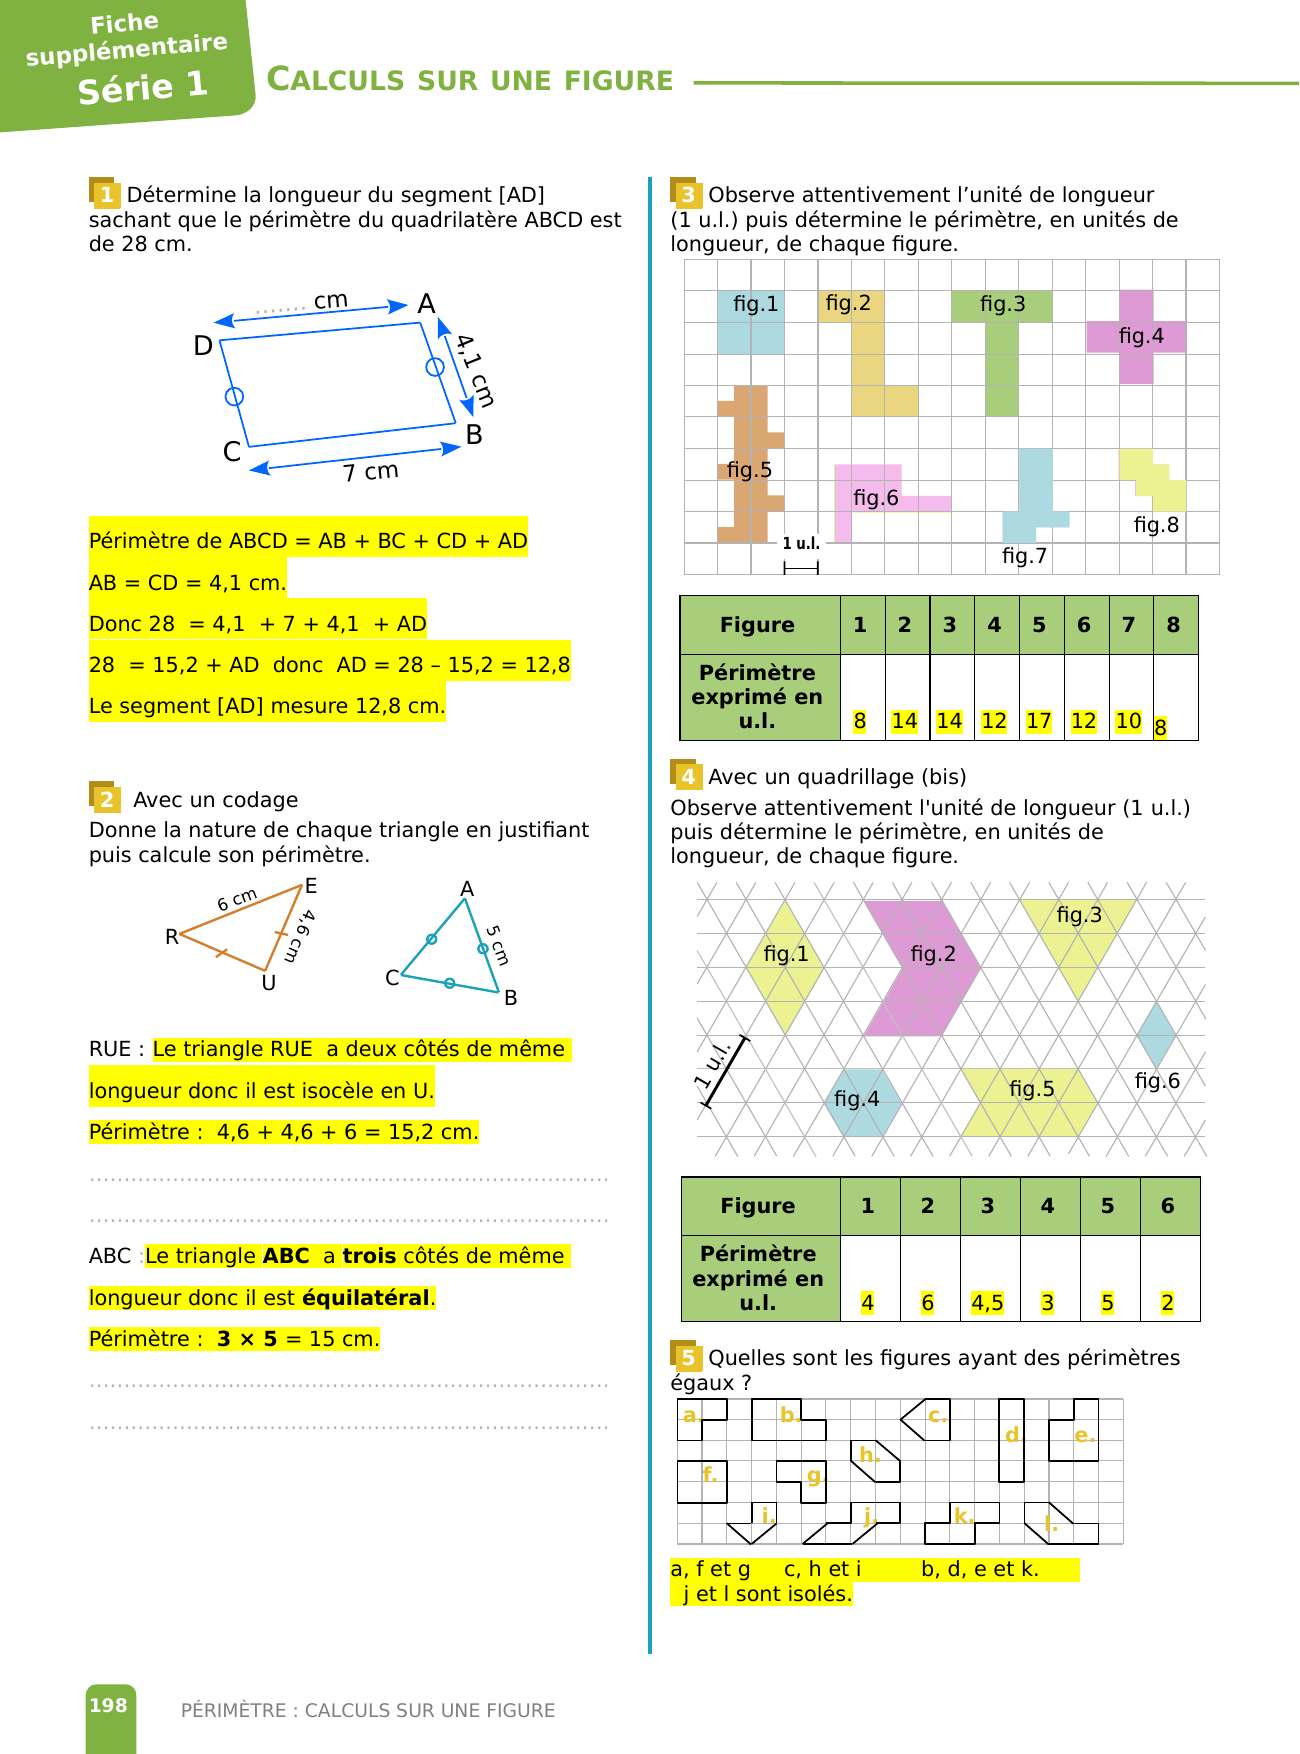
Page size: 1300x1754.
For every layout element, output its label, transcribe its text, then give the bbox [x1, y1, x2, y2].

subtitle Avec un quadrillage (bis) [670, 758, 1211, 789]
table_cell Périmètre exprimé en u.l. [681, 655, 840, 740]
table_cell 8 [841, 655, 885, 740]
text Le segment [AD] mesure 12,8 cm. [446, 681, 629, 722]
text RUE : Le triangle RUE a deux côtés de même longueur donc il est isocèle en U. [88, 1024, 629, 1107]
text Périmètre de ABCD = AB + BC + CD + AD [528, 516, 629, 557]
table_header 3 [961, 1178, 1020, 1235]
table_cell 2 [1141, 1236, 1200, 1321]
table_cell Périmètre exprimé en u.l. [682, 1236, 840, 1321]
table_header 3 [931, 596, 974, 654]
table_header 5 [1081, 1178, 1140, 1235]
subtitle Détermine la longueur du segment [AD] sachant que le périmètre du quadrilatère ABCD est de 28 cm. [88, 177, 629, 257]
table_cell 5 [1081, 1236, 1140, 1321]
table_cell 10 [1110, 655, 1153, 740]
table_header 4 [975, 596, 1019, 654]
table_cell 3 [1021, 1236, 1080, 1321]
text Donc 28 = 4,1 + 7 + 4,1 + AD [427, 598, 629, 639]
text Périmètre : 4,6 + 4,6 + 6 = 15,2 cm. [88, 1107, 629, 1148]
table_header 5 [1020, 596, 1064, 654]
table_header 6 [1065, 596, 1109, 654]
table_header 1 [841, 596, 885, 654]
table_header 6 [1141, 1178, 1200, 1235]
text 28 = 15,2 + AD donc AD = 28 – 15,2 = 12,8 [88, 639, 629, 681]
table_cell 12 [975, 655, 1019, 740]
subtitle Quelles sont les figures ayant des périmètres égaux ? [670, 1340, 1211, 1395]
table_header 2 [901, 1178, 960, 1235]
text Périmètre : 3 × 5 = 15 cm. [88, 1313, 629, 1355]
list a, f et g c, h et i b, d, e et k. [670, 1401, 1211, 1582]
text ………………………………………………………………… [88, 1355, 629, 1396]
table_cell 17 [1020, 655, 1064, 740]
subtitle Donne la nature de chaque triangle en justifiant puis calcule son périmètre. [88, 818, 623, 867]
subtitle Avec un codage [114, 781, 629, 812]
table_cell 4,5 [961, 1236, 1020, 1321]
table_cell 12 [1065, 655, 1109, 740]
table_header 2 [886, 596, 929, 654]
text ………………………………………………………………… [88, 1148, 629, 1189]
table_cell 4 [841, 1236, 900, 1321]
text ………………………………………………………………… [88, 1189, 629, 1231]
list j et l sont isolés. [853, 1582, 1211, 1606]
table_header 8 [1154, 596, 1198, 654]
subtitle Observe attentivement l'unité de longueur (1 u.l.) puis détermine le périmètre, en unités de longueur, de chaque figure. [670, 796, 1205, 868]
table_header 4 [1021, 1178, 1080, 1235]
text ………………………………………………………………… [88, 1396, 629, 1437]
table_cell 8 [1154, 655, 1198, 740]
text AB = CD = 4,1 cm. [287, 557, 629, 598]
text ABC :Le triangle ABC a trois côtés de même longueur donc il est équilatéral. [88, 1231, 629, 1313]
table_header 1 [841, 1178, 900, 1235]
table_header Figure [681, 596, 840, 654]
table_cell 14 [931, 655, 974, 740]
table_cell 14 [886, 655, 929, 740]
table_header 7 [1110, 596, 1153, 654]
subtitle Observe attentivement l’unité de longueur (1 u.l.) puis détermine le périmètre, en unités de longueur, de chaque figure. [670, 177, 1211, 257]
table_cell 6 [901, 1236, 960, 1321]
table_header Figure [682, 1178, 840, 1235]
